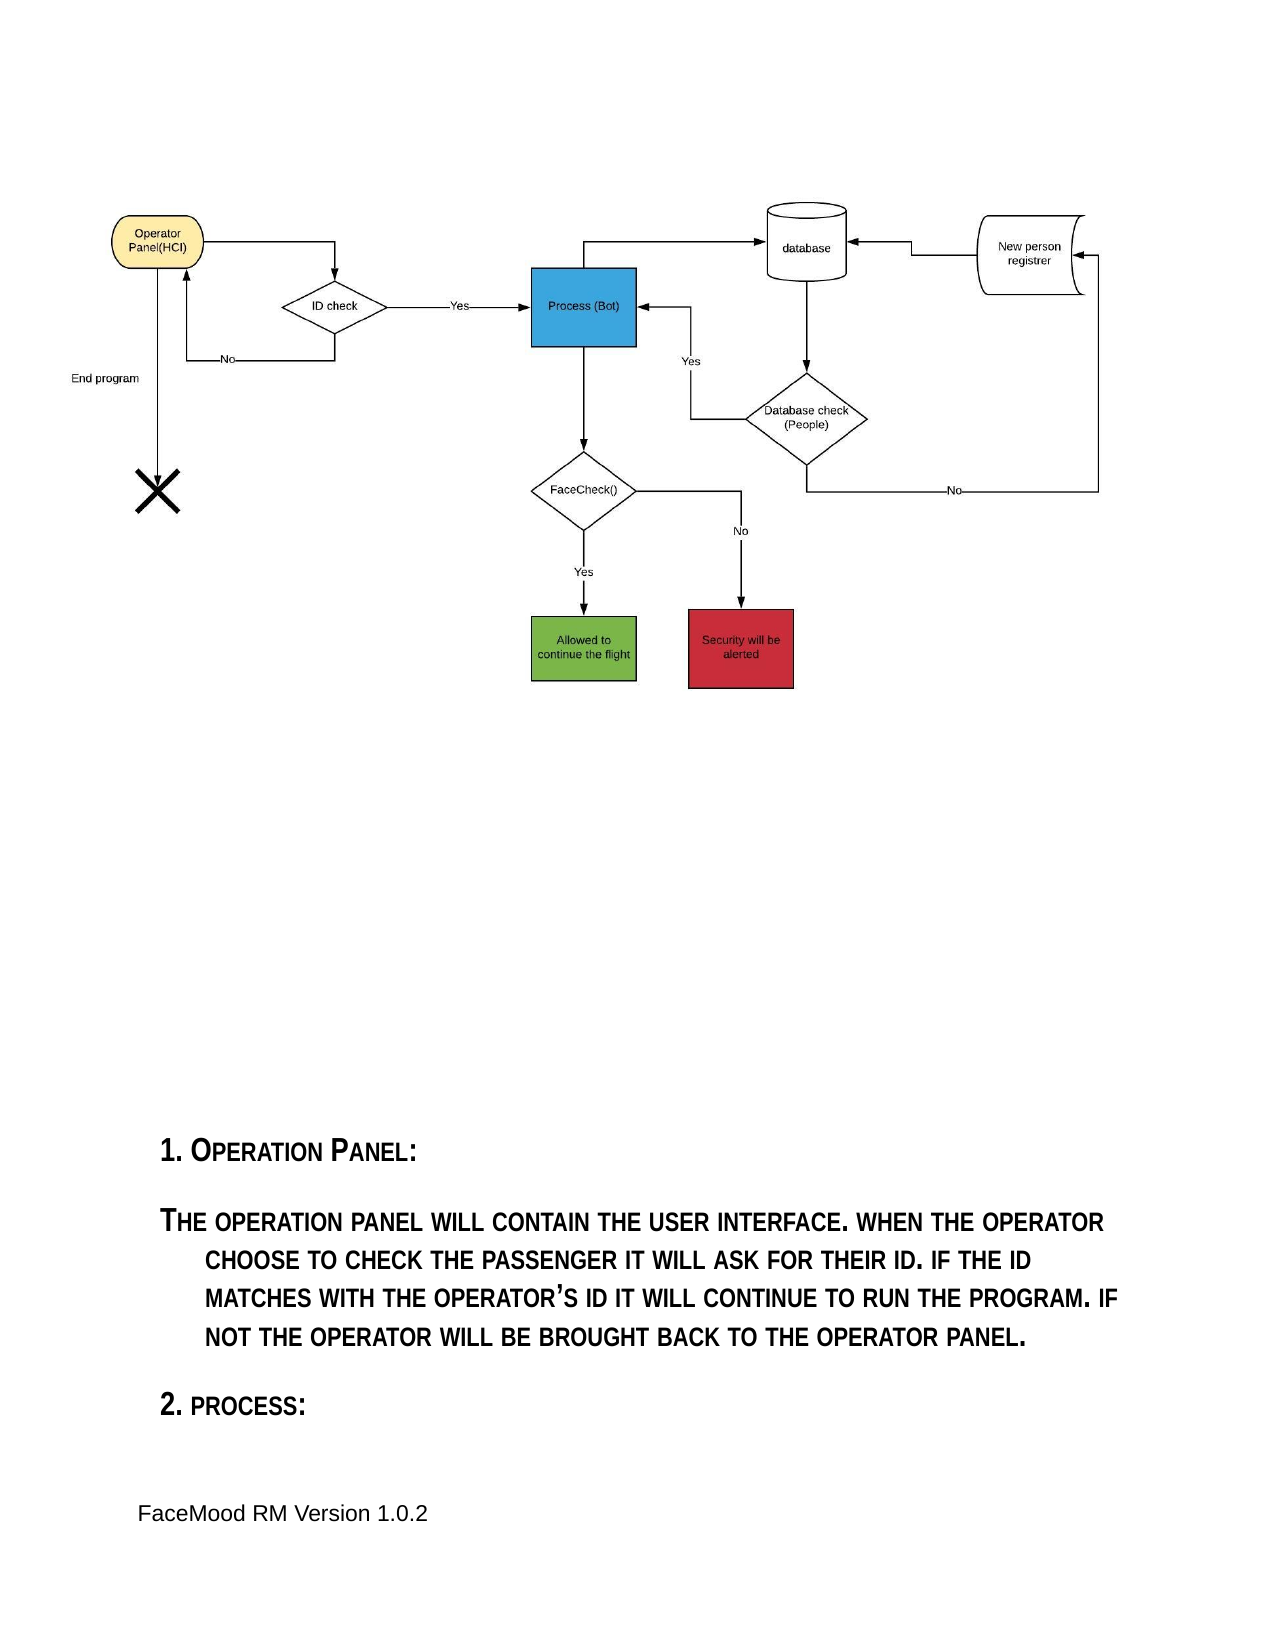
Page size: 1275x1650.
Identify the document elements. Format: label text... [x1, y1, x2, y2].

text The operation panel will contain the user interface. when the operator choose to check the passenger it will ask for their id. if the id matches with the operator’s id it will continue to run the program. if not the operator will be brought back to the operator panel. [160, 1200, 1138, 1353]
text 2. process: [160, 1384, 1138, 1423]
text 1. Operation Panel: [160, 1131, 1138, 1169]
